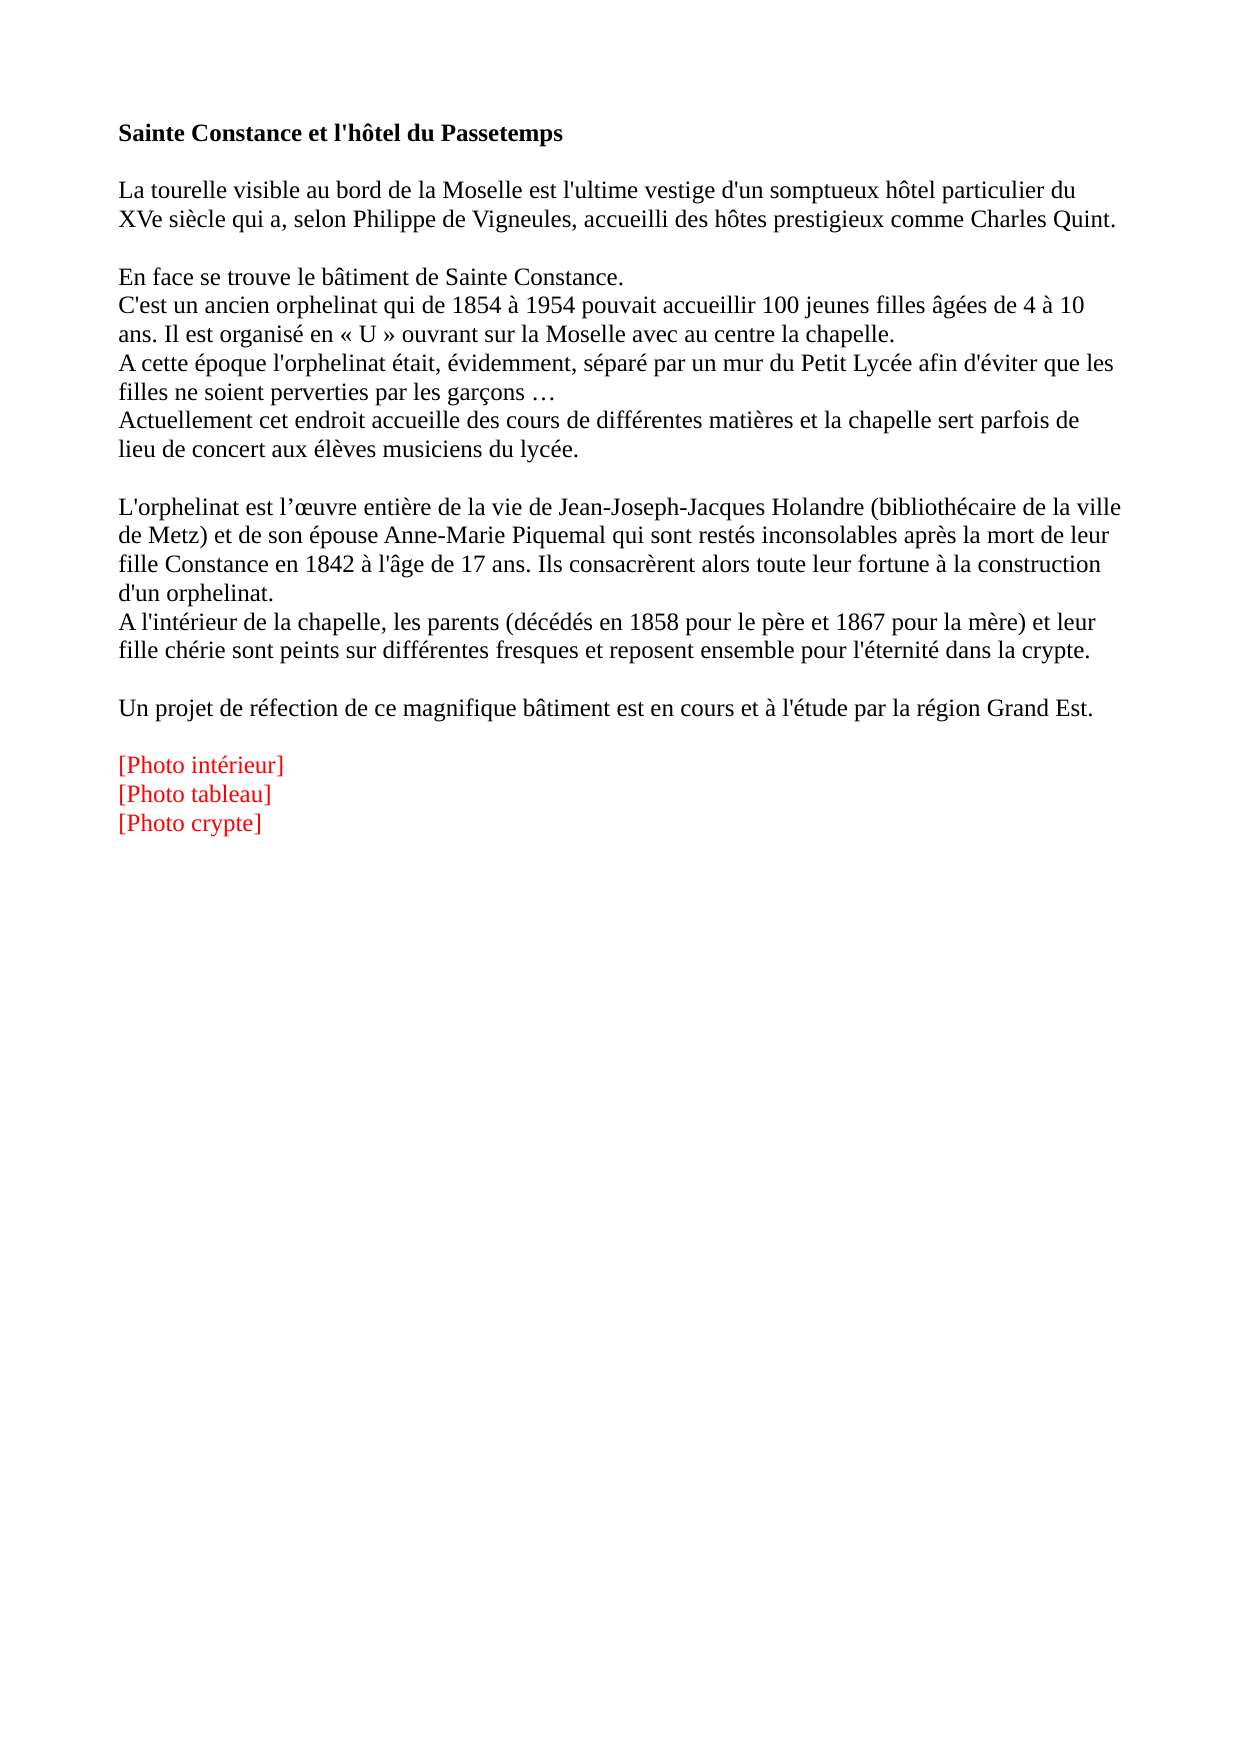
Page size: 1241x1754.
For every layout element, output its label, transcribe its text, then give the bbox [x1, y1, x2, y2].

text A l'intérieur de la chapelle, les parents (décédés en 1858 pour le père et 1867 pour la mère) et leur fille chérie sont peints sur différentes fresques et reposent ensemble pour l'éternité dans la crypte. [118, 607, 1122, 664]
text [Photo crypte] [118, 808, 1122, 837]
text C'est un ancien orphelinat qui de 1854 à 1954 pouvait accueillir 100 jeunes filles âgées de 4 à 10 ans. Il est organisé en « U » ouvrant sur la Moselle avec au centre la chapelle. [118, 291, 1122, 348]
text Actuellement cet endroit accueille des cours de différentes matières et la chapelle sert parfois de lieu de concert aux élèves musiciens du lycée. [118, 406, 1122, 463]
text [Photo tableau] [118, 779, 1122, 808]
text L'orphelinat est l’œuvre entière de la vie de Jean-Joseph-Jacques Holandre (bibliothécaire de la ville de Metz) et de son épouse Anne-Marie Piquemal qui sont restés inconsolables après la mort de leur fille Constance en 1842 à l'âge de 17 ans. Ils consacrèrent alors toute leur fortune à la construction d'un orphelinat. [118, 492, 1122, 607]
text Sainte Constance et l'hôtel du Passetemps [118, 118, 1122, 147]
text La tourelle visible au bord de la Moselle est l'ultime vestige d'un somptueux hôtel particulier du XVe siècle qui a, selon Philippe de Vigneules, accueilli des hôtes prestigieux comme Charles Quint. [118, 176, 1122, 233]
text A cette époque l'orphelinat était, évidemment, séparé par un mur du Petit Lycée afin d'éviter que les filles ne soient perverties par les garçons … [118, 348, 1122, 406]
text Un projet de réfection de ce magnifique bâtiment est en cours et à l'étude par la région Grand Est. [118, 693, 1122, 722]
text [Photo intérieur] [118, 751, 1122, 779]
text En face se trouve le bâtiment de Sainte Constance. [118, 262, 1122, 291]
